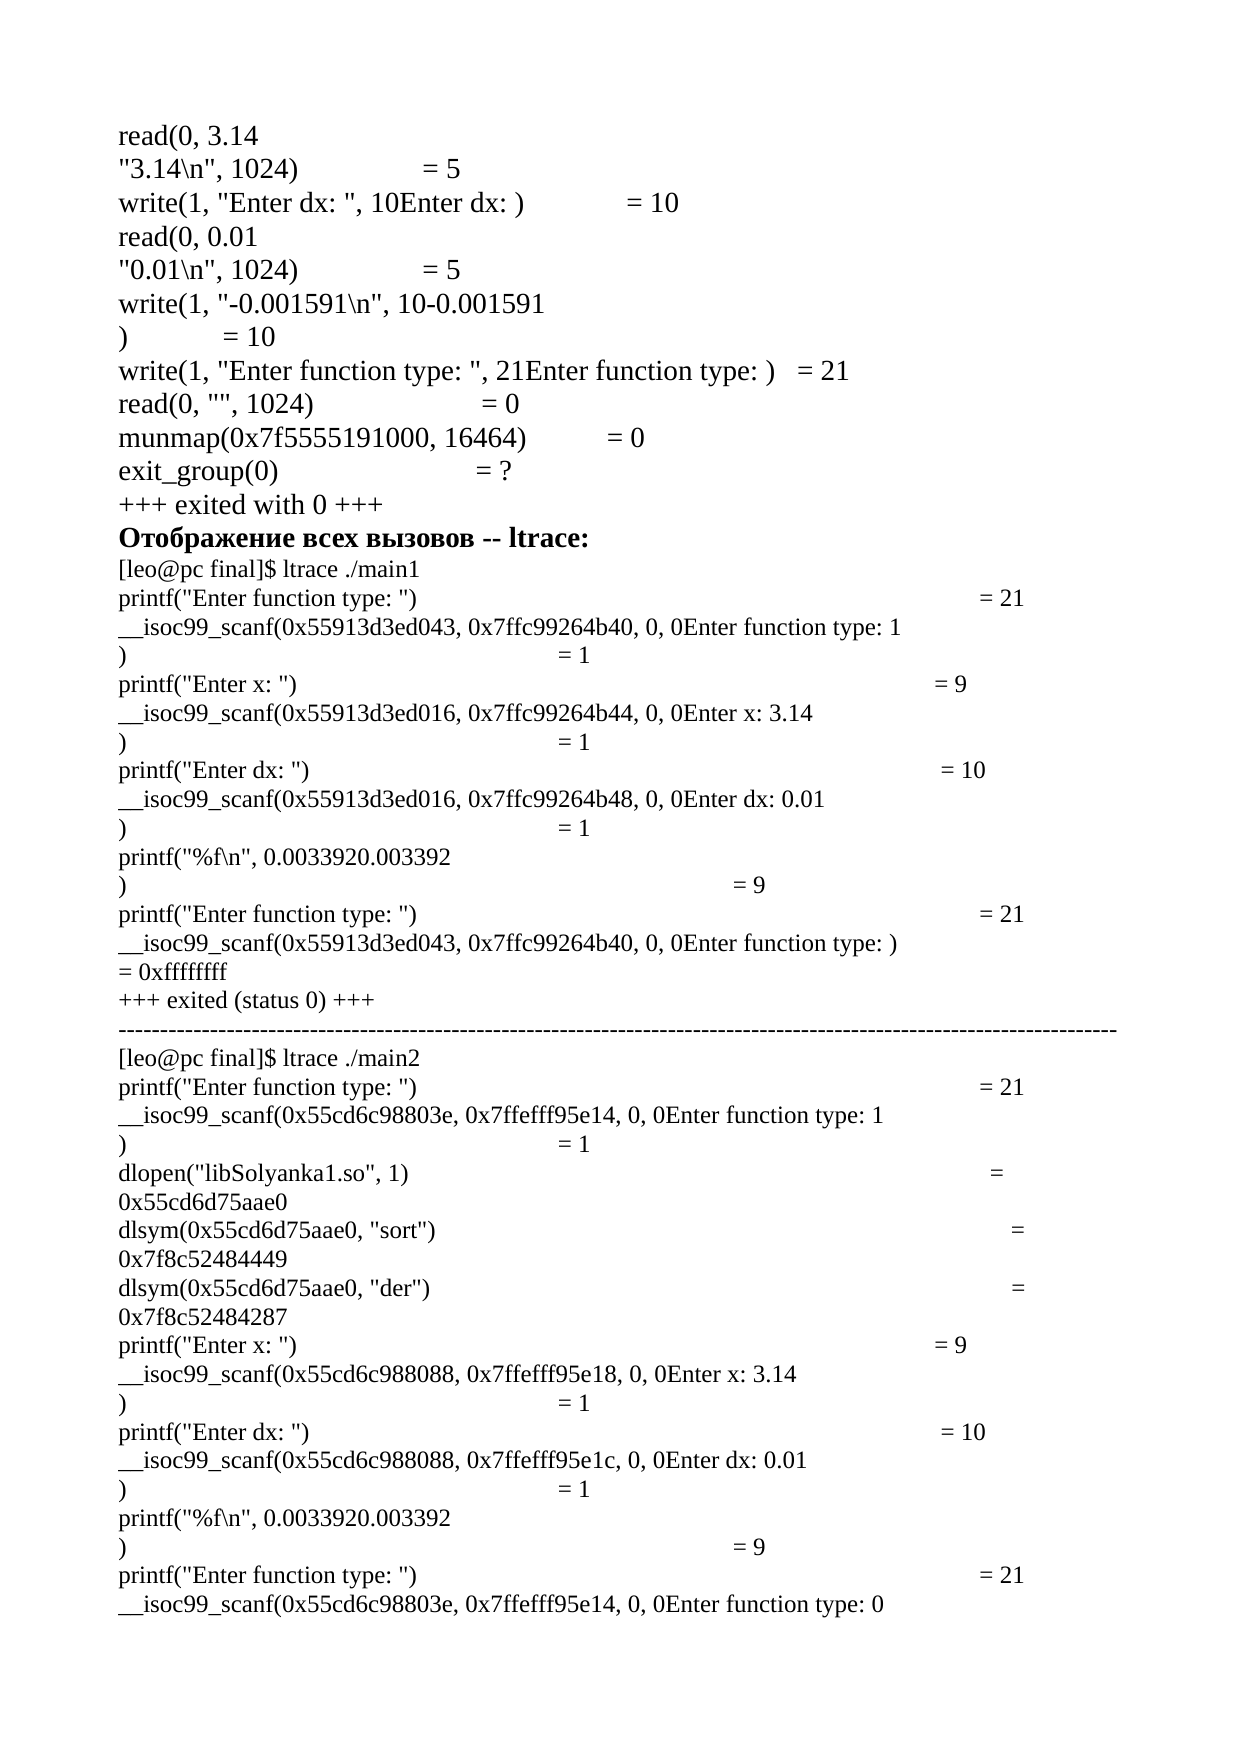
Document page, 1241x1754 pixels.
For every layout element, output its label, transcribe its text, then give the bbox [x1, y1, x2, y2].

text printf("Enter x: ") = 9 [118, 669, 1122, 698]
text dlsym(0x55cd6d75aae0, "sort") = 0x7f8c52484449 [118, 1215, 1122, 1273]
text ) = 1 [118, 1474, 1122, 1503]
text [leo@pc final]$ ltrace ./main2 [118, 1043, 1122, 1072]
text read(0, "", 1024) = 0 [118, 386, 1122, 420]
text read(0, 0.01 [118, 219, 1122, 252]
text +++ exited with 0 +++ [118, 487, 1122, 521]
text __isoc99_scanf(0x55913d3ed016, 0x7ffc99264b44, 0, 0Enter x: 3.14 [118, 698, 1122, 727]
text __isoc99_scanf(0x55cd6c988088, 0x7ffefff95e1c, 0, 0Enter dx: 0.01 [118, 1445, 1122, 1474]
text printf("%f\n", 0.0033920.003392 [118, 842, 1122, 870]
text dlopen("libSolyanka1.so", 1) = 0x55cd6d75aae0 [118, 1158, 1122, 1215]
text "3.14\n", 1024) = 5 [118, 152, 1122, 185]
text printf("Enter function type: ") = 21 [118, 1072, 1122, 1100]
text write(1, "Enter dx: ", 10Enter dx: ) = 10 [118, 185, 1122, 219]
text printf("Enter x: ") = 9 [118, 1330, 1122, 1359]
text munmap(0x7f5555191000, 16464) = 0 [118, 420, 1122, 453]
text printf("Enter function type: ") = 21 [118, 899, 1122, 928]
text printf("%f\n", 0.0033920.003392 [118, 1503, 1122, 1532]
text read(0, 3.14 [118, 118, 1122, 152]
text exit_group(0) = ? [118, 453, 1122, 487]
text ) = 1 [118, 727, 1122, 755]
text dlsym(0x55cd6d75aae0, "der") = 0x7f8c52484287 [118, 1273, 1122, 1330]
text printf("Enter function type: ") = 21 [118, 583, 1122, 612]
text ) = 1 [118, 1388, 1122, 1417]
text __isoc99_scanf(0x55913d3ed043, 0x7ffc99264b40, 0, 0Enter function type: ) = 0xffffffff [118, 928, 1122, 985]
text __isoc99_scanf(0x55cd6c988088, 0x7ffefff95e18, 0, 0Enter x: 3.14 [118, 1359, 1122, 1388]
text __isoc99_scanf(0x55cd6c98803e, 0x7ffefff95e14, 0, 0Enter function type: 1 [118, 1100, 1122, 1129]
text ) = 1 [118, 813, 1122, 842]
text __isoc99_scanf(0x55cd6c98803e, 0x7ffefff95e14, 0, 0Enter function type: 0 [118, 1589, 1122, 1618]
text +++ exited (status 0) +++ [118, 985, 1122, 1014]
text ) = 9 [118, 870, 1122, 899]
text "0.01\n", 1024) = 5 [118, 252, 1122, 286]
text ) = 10 [118, 319, 1122, 353]
text __isoc99_scanf(0x55913d3ed043, 0x7ffc99264b40, 0, 0Enter function type: 1 [118, 612, 1122, 640]
text write(1, "-0.001591\n", 10-0.001591 [118, 286, 1122, 319]
text ) = 1 [118, 640, 1122, 669]
text ) = 1 [118, 1129, 1122, 1158]
text write(1, "Enter function type: ", 21Enter function type: ) = 21 [118, 353, 1122, 386]
text printf("Enter dx: ") = 10 [118, 755, 1122, 784]
text Отображение всех вызовов -- ltrace: [118, 521, 1122, 554]
text ) = 9 [118, 1532, 1122, 1560]
text printf("Enter dx: ") = 10 [118, 1417, 1122, 1445]
text __isoc99_scanf(0x55913d3ed016, 0x7ffc99264b48, 0, 0Enter dx: 0.01 [118, 784, 1122, 813]
text printf("Enter function type: ") = 21 [118, 1560, 1122, 1589]
